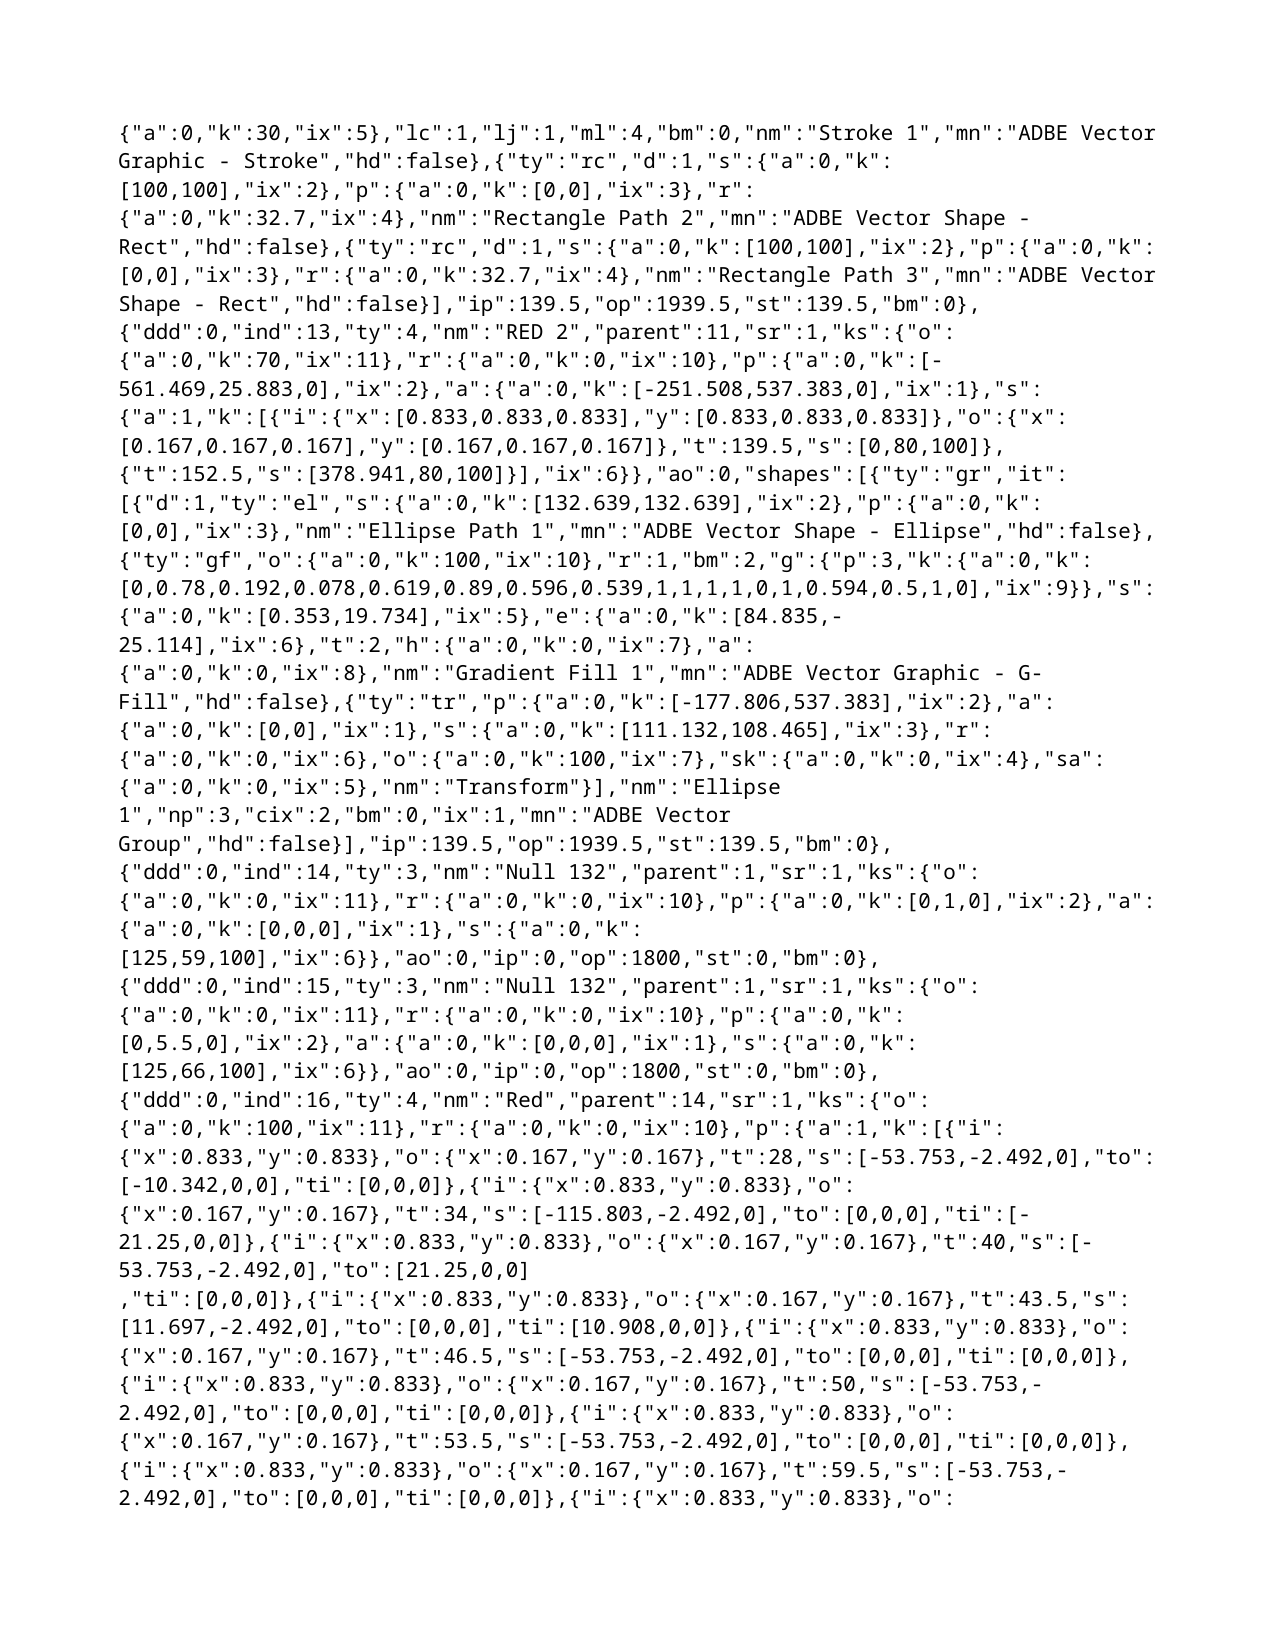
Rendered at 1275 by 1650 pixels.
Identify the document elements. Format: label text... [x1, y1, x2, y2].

text ,"ti":[0,0,0]},{"i":{"x":0.833,"y":0.833},"o":{"x":0.167,"y":0.167},"t":43.5,"s":[11.697,-2.492,0],"to":[0,0,0],"ti":[10.908,0,0]},{"i":{"x":0.833,"y":0.833},"o":{"x":0.167,"y":0.167},"t":46.5,"s":[-53.753,-2.492,0],"to":[0,0,0],"ti":[0,0,0]},{"i":{"x":0.833,"y":0.833},"o":{"x":0.167,"y":0.167},"t":50,"s":[-53.753,-2.492,0],"to":[0,0,0],"ti":[0,0,0]},{"i":{"x":0.833,"y":0.833},"o":{"x":0.167,"y":0.167},"t":53.5,"s":[-53.753,-2.492,0],"to":[0,0,0],"ti":[0,0,0]},{"i":{"x":0.833,"y":0.833},"o":{"x":0.167,"y":0.167},"t":59.5,"s":[-53.753,-2.492,0],"to":[0,0,0],"ti":[0,0,0]},{"i":{"x":0.833,"y":0.833},"o": [118, 1284, 1157, 1512]
text {"a":0,"k":30,"ix":5},"lc":1,"lj":1,"ml":4,"bm":0,"nm":"Stroke 1","mn":"ADBE Vector Graphic - Stroke","hd":false},{"ty":"rc","d":1,"s":{"a":0,"k":[100,100],"ix":2},"p":{"a":0,"k":[0,0],"ix":3},"r":{"a":0,"k":32.7,"ix":4},"nm":"Rectangle Path 2","mn":"ADBE Vector Shape - Rect","hd":false},{"ty":"rc","d":1,"s":{"a":0,"k":[100,100],"ix":2},"p":{"a":0,"k":[0,0],"ix":3},"r":{"a":0,"k":32.7,"ix":4},"nm":"Rectangle Path 3","mn":"ADBE Vector Shape - Rect","hd":false}],"ip":139.5,"op":1939.5,"st":139.5,"bm":0},{"ddd":0,"ind":13,"ty":4,"nm":"RED 2","parent":11,"sr":1,"ks":{"o":{"a":0,"k":70,"ix":11},"r":{"a":0,"k":0,"ix":10},"p":{"a":0,"k":[-561.469,25.883,0],"ix":2},"a":{"a":0,"k":[-251.508,537.383,0],"ix":1},"s":{"a":1,"k":[{"i":{"x":[0.833,0.833,0.833],"y":[0.833,0.833,0.833]},"o":{"x":[0.167,0.167,0.167],"y":[0.167,0.167,0.167]},"t":139.5,"s":[0,80,100]},{"t":152.5,"s":[378.941,80,100]}],"ix":6}},"ao":0,"shapes":[{"ty":"gr","it":[{"d":1,"ty":"el","s":{"a":0,"k":[132.639,132.639],"ix":2},"p":{"a":0,"k":[0,0],"ix":3},"nm":"Ellipse Path 1","mn":"ADBE Vector Shape - Ellipse","hd":false},{"ty":"gf","o":{"a":0,"k":100,"ix":10},"r":1,"bm":2,"g":{"p":3,"k":{"a":0,"k":[0,0.78,0.192,0.078,0.619,0.89,0.596,0.539,1,1,1,1,0,1,0.594,0.5,1,0],"ix":9}},"s":{"a":0,"k":[0.353,19.734],"ix":5},"e":{"a":0,"k":[84.835,-25.114],"ix":6},"t":2,"h":{"a":0,"k":0,"ix":7},"a":{"a":0,"k":0,"ix":8},"nm":"Gradient Fill 1","mn":"ADBE Vector Graphic - G-Fill","hd":false},{"ty":"tr","p":{"a":0,"k":[-177.806,537.383],"ix":2},"a":{"a":0,"k":[0,0],"ix":1},"s":{"a":0,"k":[111.132,108.465],"ix":3},"r":{"a":0,"k":0,"ix":6},"o":{"a":0,"k":100,"ix":7},"sk":{"a":0,"k":0,"ix":4},"sa":{"a":0,"k":0,"ix":5},"nm":"Transform"}],"nm":"Ellipse 1","np":3,"cix":2,"bm":0,"ix":1,"mn":"ADBE Vector Group","hd":false}],"ip":139.5,"op":1939.5,"st":139.5,"bm":0},{"ddd":0,"ind":14,"ty":3,"nm":"Null 132","parent":1,"sr":1,"ks":{"o":{"a":0,"k":0,"ix":11},"r":{"a":0,"k":0,"ix":10},"p":{"a":0,"k":[0,1,0],"ix":2},"a":{"a":0,"k":[0,0,0],"ix":1},"s":{"a":0,"k":[125,59,100],"ix":6}},"ao":0,"ip":0,"op":1800,"st":0,"bm":0},{"ddd":0,"ind":15,"ty":3,"nm":"Null 132","parent":1,"sr":1,"ks":{"o":{"a":0,"k":0,"ix":11},"r":{"a":0,"k":0,"ix":10},"p":{"a":0,"k":[0,5.5,0],"ix":2},"a":{"a":0,"k":[0,0,0],"ix":1},"s":{"a":0,"k":[125,66,100],"ix":6}},"ao":0,"ip":0,"op":1800,"st":0,"bm":0},{"ddd":0,"ind":16,"ty":4,"nm":"Red","parent":14,"sr":1,"ks":{"o":{"a":0,"k":100,"ix":11},"r":{"a":0,"k":0,"ix":10},"p":{"a":1,"k":[{"i":{"x":0.833,"y":0.833},"o":{"x":0.167,"y":0.167},"t":28,"s":[-53.753,-2.492,0],"to":[-10.342,0,0],"ti":[0,0,0]},{"i":{"x":0.833,"y":0.833},"o":{"x":0.167,"y":0.167},"t":34,"s":[-115.803,-2.492,0],"to":[0,0,0],"ti":[-21.25,0,0]},{"i":{"x":0.833,"y":0.833},"o":{"x":0.167,"y":0.167},"t":40,"s":[-53.753,-2.492,0],"to":[21.25,0,0] [118, 118, 1157, 1284]
